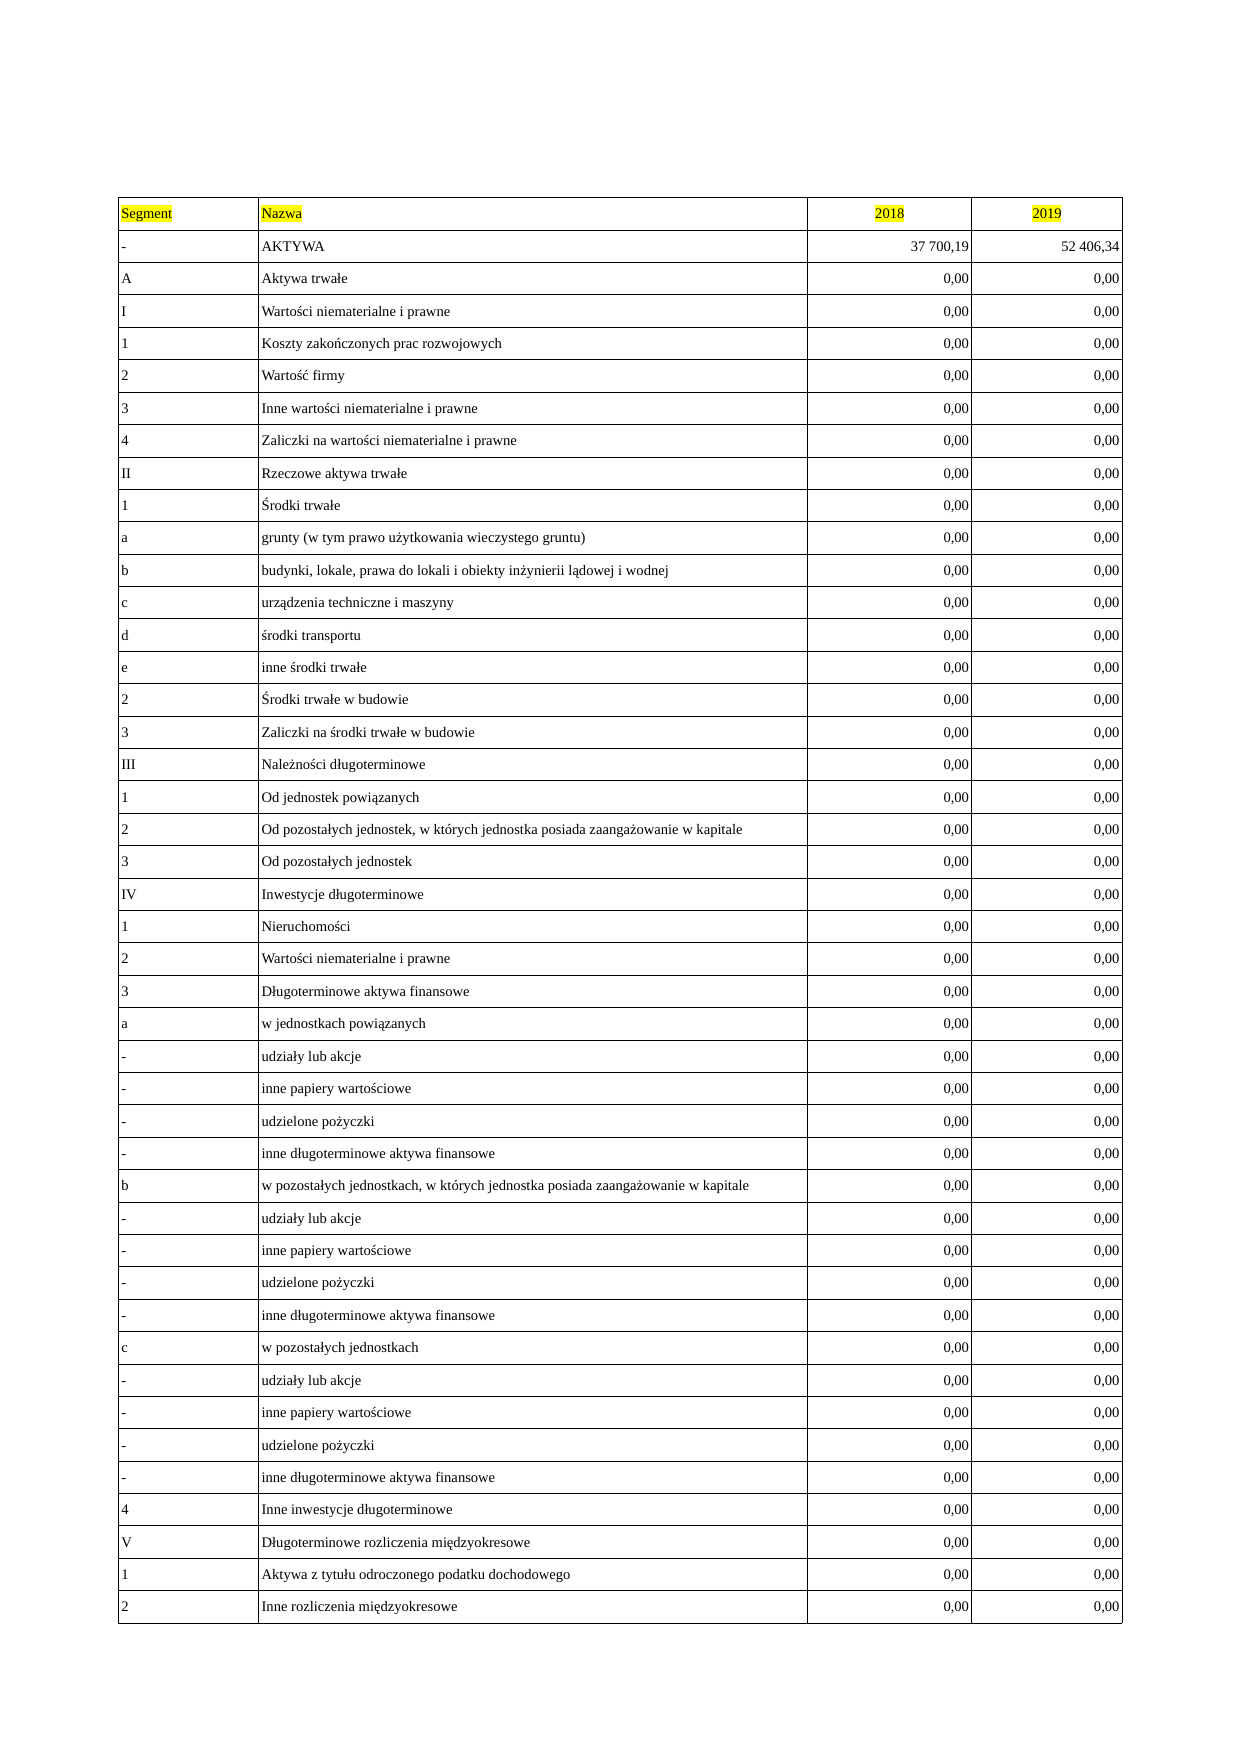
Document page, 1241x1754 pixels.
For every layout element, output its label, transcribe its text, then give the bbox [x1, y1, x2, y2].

table_cell 0,00 [808, 1429, 971, 1461]
table_cell 2 [119, 943, 258, 975]
table_cell - [119, 1429, 258, 1461]
table_cell w jednostkach powiązanych [259, 1008, 807, 1039]
table_cell - [119, 1073, 258, 1104]
table_cell IV [119, 879, 258, 910]
table_cell - [119, 231, 258, 262]
table_cell 0,00 [808, 976, 971, 1007]
table_cell Nieruchomości [259, 911, 807, 942]
table_cell 0,00 [808, 846, 971, 877]
table_cell Wartość firmy [259, 360, 807, 392]
table_cell inne długoterminowe aktywa finansowe [259, 1462, 807, 1493]
table_cell 0,00 [808, 1365, 971, 1396]
table_cell Rzeczowe aktywa trwałe [259, 458, 807, 489]
table_cell Długoterminowe aktywa finansowe [259, 976, 807, 1007]
table_cell w pozostałych jednostkach [259, 1332, 807, 1363]
table_cell 2 [119, 360, 258, 392]
table_cell 0,00 [972, 1365, 1122, 1396]
table_cell 0,00 [972, 1073, 1122, 1104]
table_cell e [119, 652, 258, 683]
table_cell 0,00 [972, 1462, 1122, 1493]
table_cell - [119, 1041, 258, 1072]
table_cell I [119, 295, 258, 327]
table_cell Od jednostek powiązanych [259, 781, 807, 813]
table_cell 0,00 [808, 1300, 971, 1331]
table_cell Inwestycje długoterminowe [259, 879, 807, 910]
table_cell udzielone pożyczki [259, 1267, 807, 1299]
table_cell udziały lub akcje [259, 1203, 807, 1234]
table_cell 0,00 [972, 1138, 1122, 1169]
table_cell 0,00 [972, 749, 1122, 780]
table_cell - [119, 1365, 258, 1396]
table_cell 0,00 [808, 1138, 971, 1169]
table_cell 0,00 [972, 1267, 1122, 1299]
table_cell Od pozostałych jednostek [259, 846, 807, 877]
table_cell 0,00 [972, 1105, 1122, 1137]
table_cell 0,00 [808, 911, 971, 942]
table_cell 0,00 [972, 1559, 1122, 1590]
table_cell 4 [119, 1494, 258, 1525]
table_cell 3 [119, 393, 258, 424]
table_cell udzielone pożyczki [259, 1105, 807, 1137]
table_cell b [119, 1170, 258, 1201]
table_cell 0,00 [808, 263, 971, 294]
table_cell II [119, 458, 258, 489]
table_cell - [119, 1203, 258, 1234]
table_cell 0,00 [972, 1300, 1122, 1331]
table_cell inne papiery wartościowe [259, 1073, 807, 1104]
table_cell 0,00 [808, 619, 971, 651]
table_cell inne długoterminowe aktywa finansowe [259, 1138, 807, 1169]
table_cell 1 [119, 911, 258, 942]
table_cell 0,00 [808, 1397, 971, 1428]
table_header 2018 [808, 198, 971, 229]
table_cell 0,00 [808, 425, 971, 456]
table_cell 3 [119, 717, 258, 748]
table_cell Aktywa z tytułu odroczonego podatku dochodowego [259, 1559, 807, 1590]
table_cell III [119, 749, 258, 780]
table_cell 0,00 [972, 1203, 1122, 1234]
table_cell Inne rozliczenia międzyokresowe [259, 1591, 807, 1623]
table_cell 0,00 [972, 1397, 1122, 1428]
table_cell 0,00 [808, 360, 971, 392]
table_cell 0,00 [972, 1008, 1122, 1039]
table_cell 0,00 [972, 1494, 1122, 1525]
table_cell 0,00 [808, 1105, 971, 1137]
table_cell 2 [119, 684, 258, 716]
table_cell 0,00 [808, 943, 971, 975]
table_cell 0,00 [808, 717, 971, 748]
table_cell - [119, 1105, 258, 1137]
table_cell 0,00 [808, 1591, 971, 1623]
table_cell 0,00 [972, 911, 1122, 942]
table_cell 0,00 [808, 328, 971, 359]
table_cell 0,00 [972, 587, 1122, 618]
table_cell 0,00 [808, 458, 971, 489]
table_cell 3 [119, 976, 258, 1007]
table_cell 37 700,19 [808, 231, 971, 262]
table_cell 1 [119, 1559, 258, 1590]
table_cell środki transportu [259, 619, 807, 651]
table_cell 1 [119, 490, 258, 521]
table_cell A [119, 263, 258, 294]
table_cell 0,00 [972, 976, 1122, 1007]
table_cell 0,00 [972, 425, 1122, 456]
table_cell 0,00 [808, 1170, 971, 1201]
table_cell Należności długoterminowe [259, 749, 807, 780]
table_cell 0,00 [808, 1559, 971, 1590]
table_cell Środki trwałe w budowie [259, 684, 807, 716]
table_cell udziały lub akcje [259, 1365, 807, 1396]
table_cell 0,00 [808, 1041, 971, 1072]
table_cell 0,00 [972, 490, 1122, 521]
table_cell 1 [119, 328, 258, 359]
table_cell c [119, 587, 258, 618]
table_cell 0,00 [808, 781, 971, 813]
table_cell udzielone pożyczki [259, 1429, 807, 1461]
table_cell 0,00 [808, 522, 971, 553]
table_cell 2 [119, 814, 258, 845]
table_cell - [119, 1300, 258, 1331]
table_cell Koszty zakończonych prac rozwojowych [259, 328, 807, 359]
table_cell udziały lub akcje [259, 1041, 807, 1072]
table_cell 0,00 [972, 1041, 1122, 1072]
table_cell b [119, 555, 258, 586]
table_cell Zaliczki na wartości niematerialne i prawne [259, 425, 807, 456]
table_cell inne długoterminowe aktywa finansowe [259, 1300, 807, 1331]
table_cell 0,00 [972, 522, 1122, 553]
table_cell 0,00 [972, 943, 1122, 975]
table_cell 0,00 [972, 1332, 1122, 1363]
table_cell 0,00 [808, 555, 971, 586]
table_cell - [119, 1138, 258, 1169]
table_cell AKTYWA [259, 231, 807, 262]
table_cell c [119, 1332, 258, 1363]
table_cell 0,00 [808, 295, 971, 327]
table_cell Środki trwałe [259, 490, 807, 521]
table_cell 0,00 [972, 1526, 1122, 1558]
table_cell a [119, 522, 258, 553]
table_cell 0,00 [972, 1591, 1122, 1623]
table_cell 0,00 [972, 263, 1122, 294]
table_cell 0,00 [972, 1170, 1122, 1201]
table_cell 0,00 [972, 684, 1122, 716]
table_cell 0,00 [808, 1008, 971, 1039]
table_cell 0,00 [972, 814, 1122, 845]
table_cell 0,00 [972, 781, 1122, 813]
table_cell 0,00 [972, 393, 1122, 424]
table_cell 0,00 [808, 814, 971, 845]
table_cell 0,00 [808, 1235, 971, 1266]
table_cell 0,00 [972, 1429, 1122, 1461]
table_cell 0,00 [808, 749, 971, 780]
table_cell Inne wartości niematerialne i prawne [259, 393, 807, 424]
table_cell 0,00 [972, 1235, 1122, 1266]
table_cell d [119, 619, 258, 651]
table_cell 0,00 [972, 619, 1122, 651]
table_cell 0,00 [808, 684, 971, 716]
table_cell 0,00 [808, 879, 971, 910]
table_cell Inne inwestycje długoterminowe [259, 1494, 807, 1525]
table_cell 52 406,34 [972, 231, 1122, 262]
table_cell 0,00 [808, 1073, 971, 1104]
table_cell - [119, 1397, 258, 1428]
table_cell Od pozostałych jednostek, w których jednostka posiada zaangażowanie w kapitale [259, 814, 807, 845]
table_cell grunty (w tym prawo użytkowania wieczystego gruntu) [259, 522, 807, 553]
table_cell budynki, lokale, prawa do lokali i obiekty inżynierii lądowej i wodnej [259, 555, 807, 586]
table_cell 0,00 [808, 652, 971, 683]
table_cell Wartości niematerialne i prawne [259, 943, 807, 975]
table_cell 0,00 [808, 1203, 971, 1234]
table_cell - [119, 1462, 258, 1493]
table_cell - [119, 1235, 258, 1266]
table_cell 1 [119, 781, 258, 813]
table_cell 0,00 [972, 846, 1122, 877]
table_header 2019 [972, 198, 1122, 229]
table_cell inne papiery wartościowe [259, 1397, 807, 1428]
table_header Nazwa [259, 198, 807, 229]
table_cell 0,00 [808, 1494, 971, 1525]
table_cell Zaliczki na środki trwałe w budowie [259, 717, 807, 748]
table_cell urządzenia techniczne i maszyny [259, 587, 807, 618]
table_cell 0,00 [808, 1462, 971, 1493]
table_cell 0,00 [808, 1267, 971, 1299]
table_cell 2 [119, 1591, 258, 1623]
table_cell 0,00 [972, 458, 1122, 489]
table_cell 3 [119, 846, 258, 877]
table_cell 0,00 [972, 717, 1122, 748]
table_cell 0,00 [808, 393, 971, 424]
table_cell Długoterminowe rozliczenia międzyokresowe [259, 1526, 807, 1558]
table_cell inne papiery wartościowe [259, 1235, 807, 1266]
table_cell w pozostałych jednostkach, w których jednostka posiada zaangażowanie w kapitale [259, 1170, 807, 1201]
table_cell 0,00 [972, 295, 1122, 327]
table_cell 4 [119, 425, 258, 456]
table_cell 0,00 [808, 1332, 971, 1363]
table_cell 0,00 [972, 652, 1122, 683]
table_cell inne środki trwałe [259, 652, 807, 683]
table_cell 0,00 [808, 1526, 971, 1558]
table_cell a [119, 1008, 258, 1039]
table_cell V [119, 1526, 258, 1558]
table_cell Wartości niematerialne i prawne [259, 295, 807, 327]
table_header Segment [119, 198, 258, 229]
table_cell 0,00 [972, 879, 1122, 910]
table_cell 0,00 [972, 555, 1122, 586]
table_cell 0,00 [808, 587, 971, 618]
table_cell - [119, 1267, 258, 1299]
table_cell Aktywa trwałe [259, 263, 807, 294]
table_cell 0,00 [972, 328, 1122, 359]
table_cell 0,00 [808, 490, 971, 521]
table_cell 0,00 [972, 360, 1122, 392]
